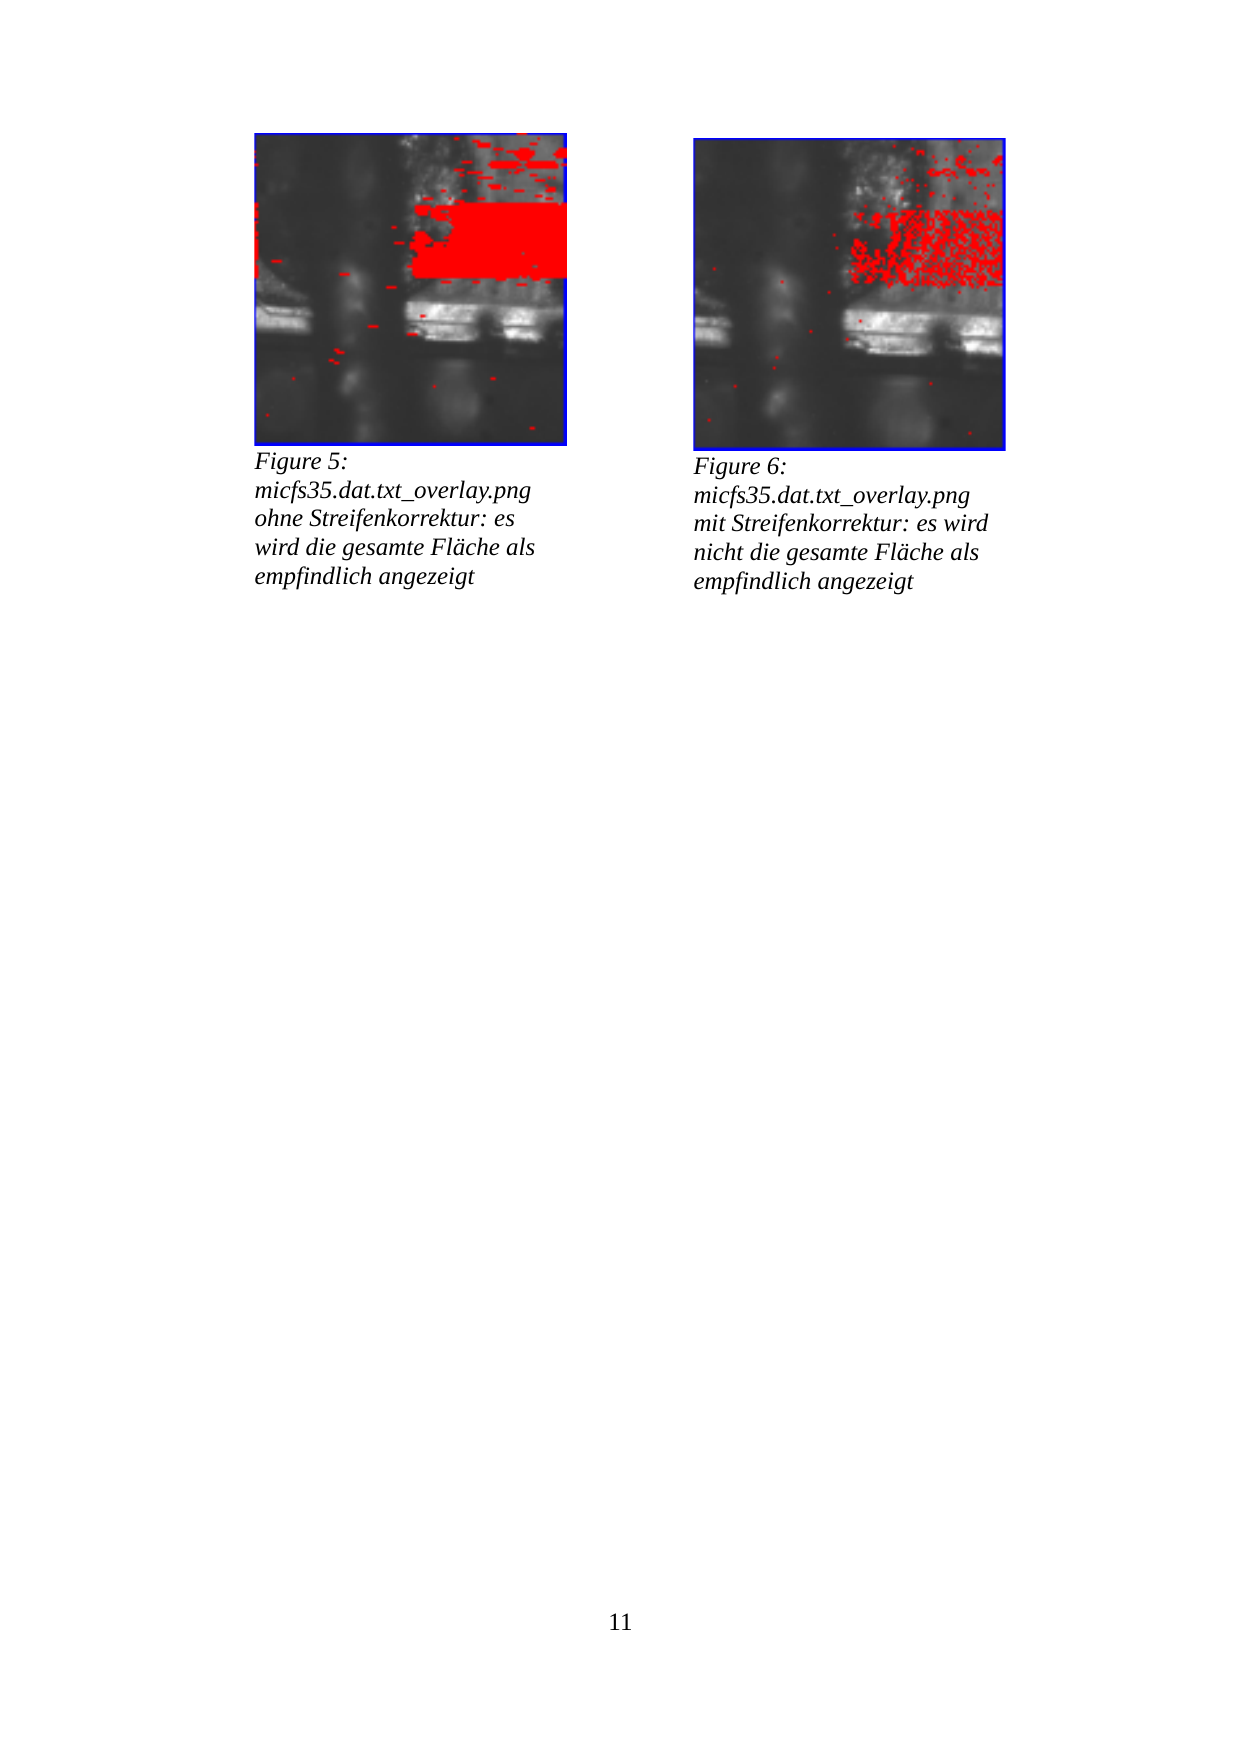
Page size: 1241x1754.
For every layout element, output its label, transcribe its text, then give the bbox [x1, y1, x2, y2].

picture [254, 133, 567, 446]
picture [693, 138, 1006, 451]
text Figure 6: micfs35.dat.txt_overlay.png mit Streifenkorrektur: es wird nicht die gesamte Fläche als empfindlich angezeigt [693, 451, 1006, 595]
text Figure 5: micfs35.dat.txt_overlay.png ohne Streifenkorrektur: es wird die gesamte Fläche als empfindlich angezeigt [254, 446, 567, 590]
